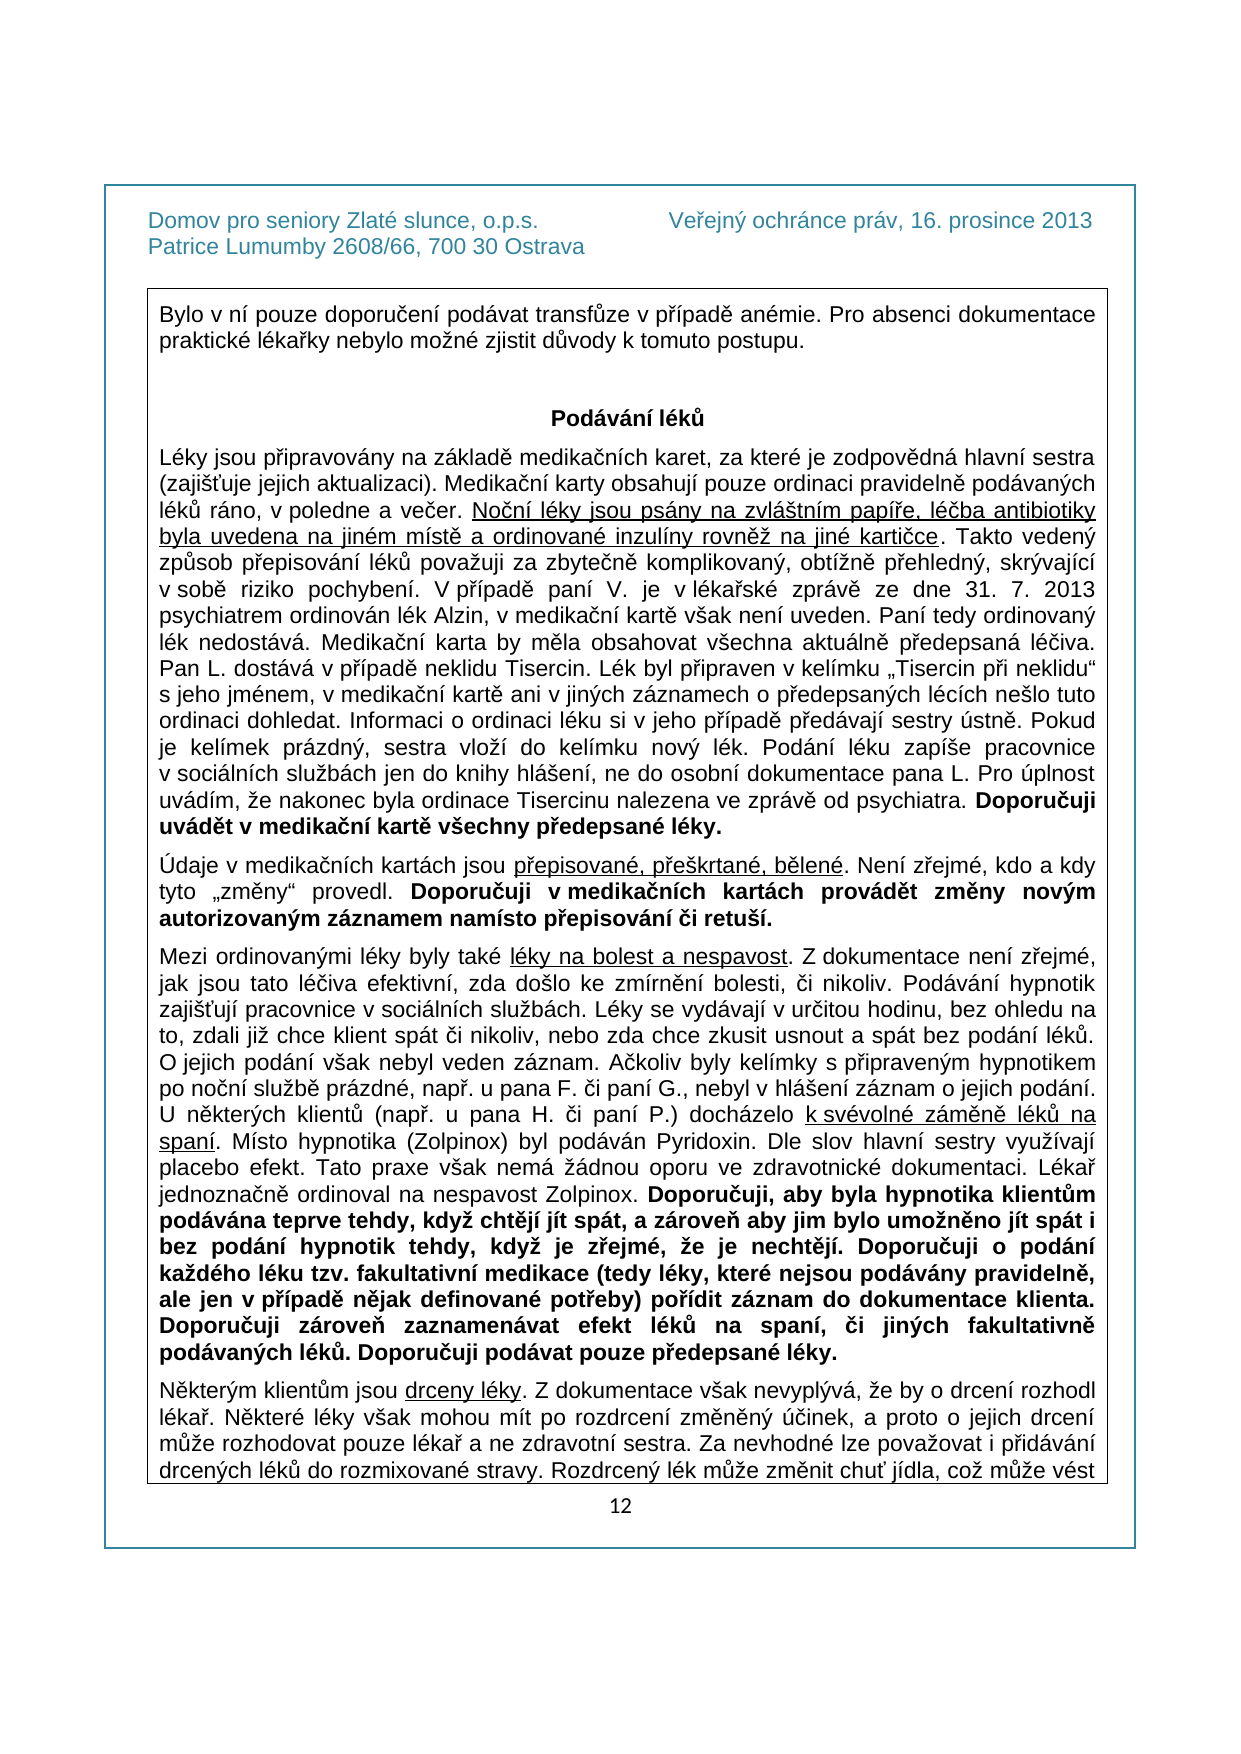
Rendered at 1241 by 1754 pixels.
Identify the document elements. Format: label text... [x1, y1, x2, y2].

table_cell Zdravotní péče V domově jsou umístěni klienti ve vážném zdravotním stavu, v různém stupni demence, polymorbidní a s diabetem mellitus vyžadující pravidelnou aplikaci insulinu a kontrolu glykémie, s kožními defekty, enterální výživou aj., což představuje vysoké nároky na poskytování odpovídající zdravotní péče. Domov zaměstnává 5 všeobecných registrovaných sester (včetně hlavní sestry) a 1 všeobecnou sestru na dohodu o pracovní činnosti. Všeobecné sestry poskytují zdravotní péči pouze v období od 7:00 do 19:00 hod., což vede k tomu, že část poskytované zdravotní péče je delegována na pracovnice v sociálních službách, které tak provádějí činnosti, ke kterým nemají kvalifikaci ani odpovídající kompetence. K těmto činnostem patří zejména podávání léků v průběhu noční směny (zejména léků na nespavost, bolest a ad hoc medikace v případě neklidu), aplikace nočních inzulínů formou subkutánních injekcí, sledování hladiny cukru v krvi, posuzování změn zdravotního stavu a rozhodování o přivolání lékařské pomoci. To je nepřípustné překračování zákonných kompetencí pracovnic v sociálních službách, resp. k takovým úkonům je příslušná pouze všeobecná sestra bez odborného dohledu. Vzhledem ke skladbě klientů, potřebě zajištění kontinuity poskytování zdravotní péče a respektování kompetencí jednotlivých skupin pracovníků je nezbytné zajistit přítomnost všeobecné sestry na pracovišti tak, aby obstarala všechny potřebné úkony ošetřovatelské péče. Aktuální ordinace léků není zdravotním sestrám dostupná (výjimku tvoří ordinace psychiatra). Stává se, že změna v medikační kartě se děje pouze na základě ústního pokynu lékaře. V průběhu návštěvy tak nebylo možné zkontrolovat léky předepsané na medikačních kartách s aktuální ordinací. V případě pochybností o vhodnosti podání léků nemůže ani zdravotní sestra bezprostředně zkontrolovat, zda údaje v medikační kartě odpovídají těm v ordinaci lékařky. Doporučuji, aby domov vyžadoval od všech lékařů ordinaci léků v písemné formě. Noční medikace společně se zvláštními kelímky pro tuto medikaci je na modrém podlaží umístěna ve zvláštní neuzamčené skříňce v místnosti pracovnic v sociálních službách. Do místnosti se může dostat kdokoliv z personálu i klientů. Obdobně na oranžovém podlaží. Na sesterně v modrém podlaží je odemčená skříň s nápisem „náhradní léky“, kde se uchovávají nepřiřazené léky (i psychofarmaka) po zemřelých klientech. Skříň byla odemčená a dveře do sesterny rovněž, k lékům mohl mít přístup kdokoliv (skříň je přitom uzamykatelná). Na oranžovém podlaží jsou noční léky uloženy taktéž tak, že k nim má přístup kdokoliv a nelze vyloučit přístup klientů. Doporučuji zajistit, aby k lékům měl přístup pouze personál oprávněný s nimi nakládat. Doporučuji okamžitě zlikvidovat veškeré léky, které nejsou přidělené konkrétnímu klientovi. Na tvz. terminálním pokoji v oranžovém podlaží určeném pro tzv. paliativní péči byl umístěn pan K. V jeho propouštěcí zprávě však nebyly jednoznačné záznamy indikující tuto péči. Bylo v ní pouze doporučení podávat transfůze v případě anémie. Pro absenci dokumentace praktické lékařky nebylo možné zjistit důvody k tomuto postupu. Podávání léků Léky jsou připravovány na základě medikačních karet, za které je zodpovědná hlavní sestra (zajišťuje jejich aktualizaci). Medikační karty obsahují pouze ordinaci pravidelně podávaných léků ráno, v poledne a večer. Noční léky jsou psány na zvláštním papíře, léčba antibiotiky byla uvedena na jiném místě a ordinované inzulíny rovněž na jiné kartičce. Takto vedený způsob přepisování léků považuji za zbytečně komplikovaný, obtížně přehledný, skrývající v sobě riziko pochybení. V případě paní V. je v lékařské zprávě ze dne 31. 7. 2013 psychiatrem ordinován lék Alzin, v medikační kartě však není uveden. Paní tedy ordinovaný lék nedostává. Medikační karta by měla obsahovat všechna aktuálně předepsaná léčiva. Pan L. dostává v případě neklidu Tisercin. Lék byl připraven v kelímku „Tisercin při neklidu“ s jeho jménem, v medikační kartě ani v jiných záznamech o předepsaných lécích nešlo tuto ordinaci dohledat. Informaci o ordinaci léku si v jeho případě předávají sestry ústně. Pokud je kelímek prázdný, sestra vloží do kelímku nový lék. Podání léku zapíše pracovnice v sociálních službách jen do knihy hlášení, ne do osobní dokumentace pana L. Pro úplnost uvádím, že nakonec byla ordinace Tisercinu nalezena ve zprávě od psychiatra. Doporučuji uvádět v medikační kartě všechny předepsané léky. Údaje v medikačních kartách jsou přepisované, přeškrtané, bělené. Není zřejmé, kdo a kdy tyto „změny“ provedl. Doporučuji v medikačních kartách provádět změny novým autorizovaným záznamem namísto přepisování či retuší. Mezi ordinovanými léky byly také léky na bolest a nespavost. Z dokumentace není zřejmé, jak jsou tato léčiva efektivní, zda došlo ke zmírnění bolesti, či nikoliv. Podávání hypnotik zajišťují pracovnice v sociálních službách. Léky se vydávají v určitou hodinu, bez ohledu na to, zdali již chce klient spát či nikoliv, nebo zda chce zkusit usnout a spát bez podání léků. O jejich podání však nebyl veden záznam. Ačkoliv byly kelímky s připraveným hypnotikem po noční službě prázdné, např. u pana F. či paní G., nebyl v hlášení záznam o jejich podání. U některých klientů (např. u pana H. či paní P.) docházelo k svévolné záměně léků na spaní. Místo hypnotika (Zolpinox) byl podáván Pyridoxin. Dle slov hlavní sestry využívají placebo efekt. Tato praxe však nemá žádnou oporu ve zdravotnické dokumentaci. Lékař jednoznačně ordinoval na nespavost Zolpinox. Doporučuji, aby byla hypnotika klientům podávána teprve tehdy, když chtějí jít spát, a zároveň aby jim bylo umožněno jít spát i bez podání hypnotik tehdy, když je zřejmé, že je nechtějí. Doporučuji o podání každého léku tzv. fakultativní medikace (tedy léky, které nejsou podávány pravidelně, ale jen v případě nějak definované potřeby) pořídit záznam do dokumentace klienta. Doporučuji zároveň zaznamenávat efekt léků na spaní, či jiných fakultativně podávaných léků. Doporučuji podávat pouze předepsané léky. Některým klientům jsou drceny léky. Z dokumentace však nevyplývá, že by o drcení rozhodl lékař. Některé léky však mohou mít po rozdrcení změněný účinek, a proto o jejich drcení může rozhodovat pouze lékař a ne zdravotní sestra. Za nevhodné lze považovat i přidávání drcených léků do rozmixované stravy. Rozdrcený lék může změnit chuť jídla, což může vést klienta k odmítání jídla jako takového. Doporučuji, aby o možnosti drtit konkrétní lék u konkrétního klienta rozhodl vždy lékař a zařízení si o tom vyžádalo jeho záznam jako důkaz. Drcené léky nepřidávat do běžného jídla. Individualizace poskytované ošetřovatelské péče Při nástupu do zařízení je klient komplexně vyšetřen praktickou lékařkou, záznamy o vyšetření však nemá domov k dispozici. Záznamy o provedení vstupní ošetřovatelské anamnézy jsou sporadické, někdy v písemné, někdy v elektronické formě. Konstatuji tak, že není odebírána ošetřovatelská anamnéza a získávány informace, na základě kterých by bylo možno identifikovat problémové oblasti, dokumentovat realizaci péče a vyhodnocovat ji. Typicky se jedná o níže uvedené okruhy jako malnutrice, bolest, deprese, ale i další, např. spánkové zvyklosti, způsob vyprazdňování, porušení celistvosti kůže a prevence vzniku dekubitu, potenciální rizika péče apod. Ošetřovatelská péče však nesmí opomíjet ani rovinu psycho-sociální, typicky jde o duševní tíseň, agresivitu atd. Není stanoven individuální plán ošetřovatelské péče ušitý na míru každého klienta. Důsledkem je, že nejsou prováděna cílená preventivní opatření. Ošetřovatelská péče musí být klientům poskytována na základě ošetřovatelského plánu. Realizace ošetřovatelského procesu musí zahrnovat všechny jeho fáze: 1. sběr informací a zhodnocení/posouzení klienta; 2. stanovení ošetřovatelských diagnóz; 3. tvorba ošetřovatelského plánu; 4. realizace ošetřovatelské péče; 5. hodnocení efektu poskytované ošetřovatelské péče. Doporučuji zohlednit výše uvedené a u každého klienta, který to potřebuje, vytvořit ošetřovatelský plán péče. Tyto nároky vznáším s ohledem na aktuální cílovou skupinu zařízení, kdy zdravotní stav většiny klientů přináší řadu ošetřovatelských problémů, na které má profesionální zařízení odpovědět nastavením rozsahu poskytované péče (mj. s ohledem na § 36 zákona o sociálních službách). Prevence malnutrice, podávání stravy Někteří klienti domova jsou trvale upoutáni na lůžko, mají omezené komunikační schopnosti a jsou tak zcela odkázáni na péči personálu zařízení. Ta musí zahrnovat i zajištění základní výživy těchto klientů. Proto se během systematických návštěv zařízení tohoto typu zaměřuji na to, zda si je zařízení vědomo rizik spojených s malnutricí a zda má nastavený systém prevence, aby se vzniku malnutrice zabránilo. Pracovnice v sociálních službách a zdravotní sestry sledují některé ukazatele nutričního rizika, např. jedenkrát měsíčně váží klienty, kteří se postaví, ostatním je měřen obvod bicepsu. Není zřejmé, jak se dále se získanými informacemi pracuje, čemu vlastně slouží. Např. paní D. zhubla od ledna o 5 kg, nyní váží 44 kg, paní M. zhubla za posledních 8 měsíců o 11 kg, paní B. se snížil objem paže z 31 cm v dubnu na 23 cm v srpnu 2013. Záznam o nějaké nutriční intervenci se v dokumentaci nenachází. Údaj o výšce veden není a body mass index tedy není zjišťován. Doporučuji systematicky hodnotit případné váhové úbytky. Případný váhový úbytek klientů doporučuji konzultovat s lékařem a stanovit navazující postup. U žádného z klientů není systematicky sledován příjem stravy. Doporučuji stanovit, u koho má být příjem stravy preventivně sledován, a tento zaznamenávat pomocí objektivizovaných záznamů, ze kterých bude zjevné, zda klient snědl celou porci, polovinu, čtvrtinu. Tyto záznamy doporučuji pravidelně vyhodnocovat a ve spolupráci s lékařem stanovit navazující postup pro případ, že klient opakovaně nedojí. Obědy se do zařízení dováží od externího dodavatele, a to každý den. Klienti mají možnost vybrat si ve všední den oběd ze tří jídel, o víkendech je nabízeno jídlo jedno. Vždy jedno jídlo je diabetické. Domov složení jídelníčků neovlivňuje. Snídaně a večeře se dovážejí jen ve všední dny. O víkendech se připravují v domově. Za jejich skladbu je odpovědna pracovnice v sociálních službách. Jídelníčky víkendových snídaní a večeří nejsou klientům k dispozici. Hlavní sestra spolupracuje s nutriční ambulancí. Spolupráce se však týká pouze předepisování nutriční výživy do sondy či PEGu. Dle čl. III. smlouvy o poskytování pobytové služby v Domově Slunce (dále „smlouva“) poskytuje zařízení diety, a to diabetickou a šetřící. Dle domácího řádu zajišťuje zařízení stravu odpovídající potřebám dietního stravování. Nelze však např. zjistit množství sacharidů pro diabetickou dietu. Hovořit tedy o poskytování diabetické diety je zavádějící. To samé platí o šetřící dietě: energetická hodnota stravy se nedá zjistit a jídla uváděná na jídelníčcích nesplňují požadavky na šetřící dietu. Musím konstatovat, že dietní systém pro danou klientelu není vytvořen, nedá se zjistit, jaká je nutriční hodnota stravy. Upozorňuji, že léčebná výživa je nedílnou součástí ošetřovatelské péče a rizika z nekvalitně a neprofesionálně poskytnuté výživy jsou u dané cílové skupiny srovnatelná s nekvalitně poskytnutou léčbou. Jedinou oprávněnou profesí vykonávající tuto specifickou činnost dle zákona č. 96/2004 Sb., o nelékařských zdravotnických povoláních, je nutriční terapeut. Doporučuji zaměstnat nutričního terapeuta. Doporučuji vytvořit dietní systém odpovídající potřebám cílové skupiny strávníků, jehož součástí musí být charakteristika konkrétní diety, její složení: energie, množství bílkovin, tuků a sacharidů a také energetický obsah živin. Dále pak sestavovat jídelníčky dle vytvořeného dietního systému, včetně dodržení stanovených nutričních hodnot, a zajistit, aby dodavatel stravy připravoval jídla dle těchto jídelníčků. Zařízení je povinno v rámci základní činnosti poskytnutí stravy dle § 49 odst. 2 písm. b) zákona o sociálních službách v souvislosti s § 15 odst. 1 písm. b) vyhlášky č. 505/2006 Sb., zajistit celodenní stravu dopovídající věku, zásadám racionální výživy a potřebám dietního stravování, minimálně v rozsahu tří hlavních jídel. Pokud však zařízení poskytuje péči osobám trpícím demencí, je třeba této klientele přizpůsobit i stravovací režim. Klienti trpící syndromem demence by měli mít mj. neustálý přístup k jídlu. Další zásady nutriční péče o osoby trpící demencí dle odborné literatury spočívají v následujícím: „Včas rozpoznat snížení zájmu pacienta o jídlo; sledovat v čase tělesnou hmotnost a svalovou sílu; dodržovat pravidelnost a řád v příjmu potravy, dělit ji do hlavních a vedlejších jídel; zachovávat úroveň a styl stolování; respektovat chuť nemocného, je-li to možné (pozor na tučná a sladká jídla); dbát na správné složení potravy; dbát na dostatečný a kontinuální přísun tekutin; mít objektivní přehled o skutečné konzumaci stravy; motivovat a zapojit nemocného do přípravy jídla a stolování.“ Doporučuji tyto zásady dodržovat. Některým klientům je podávána mechanicky upravená strava. O tom, komu se strava takto upravuje, rozhodují zdravotní sestry. Rozhodnutí není nikde zaznamenáno, nedá se zjistit, kdo konkrétně rozhodl a kdy. Přechod na mechanicky upravenou stravu je přitom pro klienta zásadní životní změnou, neboť vnímá postupnou ztrátu svých schopností a soběstačnosti a přichází o plnou kvalitu stravy. Doporučuji zaznamenat rozhodnutí o mechanické úpravě stravy v dokumentaci klientů (nutriční plán) tak, aby bylo patrné, kdo toto rozhodnutí přijal, kdy, a jaké byly důvody. Mixovaná strava se připravuje v domově. Na oběd je mixováno jídlo dodávané externím dodavatelem, hlavní chod společně s polévkou. Vzniká nevzhledná kaše. Klient nemá možnost rozeznat jednotlivé chutě pokrmu a i esteticky je takto upravená strava naprosto nepřijatelná, nedůstojná podání klientovi. Při tomto způsobu není také možné vysledovat (pro případné sledování příjmu stavy), zda klient snědl biologicky hodnotnější část stravy (např. maso) apod., tudíž ani nejde určit, které živiny je potřeba doplnit (např. bílkoviny) v případě, že klient nedojídá. Mixované snídaně a večeře nejsou od externího dodavatele. O konkrétní skladbě snídaně či večeře, údajně se jedná o jogurt, puding, rohlík s kakaem, bramborovou kaši např. s paštikou, kaše (nespecifikované), rozhoduje pracovnice v sociálních službách. Energetickou hodnotu mixovaných snídaní a večeří nelze nikterak zjistit. Doporučuji věnovat skladbě a přípravě mechanicky upravené stravy (MUS) patřičnou pozornost jak z hlediska nutriční hodnoty stravy, tak také konkrétní podoby finálního pokrmu. Doporučuji tvořit jídelníček konkrétně pro MUS, aby bylo všem pracovníkům jasné, co mají klientovi připravit a také co klientovi podávají. Bylo zjištěno, že personál při krmení nad sedícím klientem stojí. Ústa otírá klientům lžící. Podávání stravy klientům není věnováno dostatek pozornosti ani času. Při jídle hraje nahlas televize. Doporučuji upustit od nevhodných postupů. Téměř všichni klienti z oranžového podlaží jedí na pokojích, jídelnu doposud neměli k dispozici. To považuji za nevhodné. Jídlo má také významnou socializační rovinu. Mnozí klienti jedí v lůžku, nejsou posazováni do židle. Není zřejmé, kdo rozhodl o tom, že klientům bude strava podávána v lůžku. Není konzultován fyzioterapeut. Doporučuji, aby bylo zásadou, z níž jsou odůvodněné výjimky, že všichni klienti jedí v jídelně. Případné rozhodnutí o konzumaci jídla na pokoji musí být zdůvodněné v dokumentaci. Doporučuji konzultovat fyzioterapeuta o nutnosti podávat stravu pouze na lůžku. Rozhodnutí o podávání jídla v lůžku zaznamenat do dokumentace. V zařízení není sledován příjem tekutin. U osob trpících syndromem demence je přitom nutné dbát na pitný režim. Nemají pocit žízně a tekutiny je tak nutné stále aktivně nabízet. Neurčité pokyny zdravotní sestry „hodně pít“, které se nacházejí v knize hlášení, nemůžou vést k tomu, že budou klientům dostatečně a prokazatelně podávány tekutiny. Doporučuji ve spolupráci s lékařem stanovit, u kterých klientů má být sledován příjem tekutin, a určit, kolik tekutin má klient za den přijmout, a tyto informace zaznamenat do osobní dokumentace klienta. Personál krmící pacienty nepoužíval ochranné pomůcky, v oblečení, ve kterém manipuluje s biologickým a infekčním odpadem, poté manipuluje se stravou. Při podávání stravy by měl personál používat ochranné pomůcky. Pro Vaši další informaci zasílám v příloze leták „Malnutrice – riziko a možnosti ochrany v zařízeních sociálních a zdravotních služeb“. Hygiena Každý den se provádí tzv. osobní hygiena. Ta dle sdělení pracovnic v sociálních službách spočívá v opláchnutí obličeje a rukou, v létě i podpaží. Dále je hygiena prováděna při výměně plen. Tzv. celková hygiena, tj. koupání, je dle sdělení personálu poskytována jednou týdně. Z výkazů „Záznam o poskytování péče“ bylo zjištěno: panu P. byla celková hygiena v srpnu poskytnuta pouze jednou, a to dne 28. srpna. Obdobně je tomu u pana M. Paní A. byla celková hygiena za srpen poskytnuta taktéž pouze jednou, a to dne 23. srpna. Interval mezi poskytnutím celkové hygieny u paní L. činí v srpnu 15 dnů. Provádění hygieny je na oranžovém podlaží naprosto nedostatečné. Doporučuji zajistit celkovou hygienu minimálně jednou týdně, v případě potřeby či přání i častěji. Mikční režim Jedním z projevů demence je inkontinence. Cílem správné ošetřovatelské péče by mělo být udržet pacienta (klienta) kontinentním, a to díky správnému režimu, včetně režimu mikčního. Klient by měl mít možnost se v cca 2hodinových intervalech, i častěji, vymočit. Pracovnice v sociálních službách by měly mít jasné zadání, koho z klientů jak často vysazovat na (přenosné) WC, komu pomáhat dojít na toaletu a jak často. Komunikační bariéra na straně klienta (klient si neřekne, že potřebuje doprovodit na WC) by neměla být důvodem pro ukončení dopomáhání na toaletu. Mikční režim by měl vycházet z individuálních potřeb každého klienta a měl by mít odraz v dokumentaci klienta. V domově se s mikčním režimem nepracuje. Namísto toho, aby cílem péče bylo udržet seniora co nejdéle kontinentním, je spíše podporován co nejrychlejší nástup inkontinence. Na oranžovém podlaží k tomu přispívá fakt jediné toalety pro 34 klientů. Absenci toalety nemohou toaletní křesla nahradit. Na modrém podlaží si musí senior před použitím toalety vyžádat toaletní papír, najít dveře správné místnosti, které nejsou značeny piktogramy. Při celém tomto procesu musí navíc udržet myšlenku, že potřebuje na toaletu. Představa, že tento proces bude senior trpící syndromem demence, či senior mající problémy s pohyblivostí, opakovat několikrát denně, je iluzorní. V blízkosti společenské místnosti je jen jedna toaleta, vzhledem k počtu osob zdržujících se v místnosti může být často obsazená. Při odpovídající péči by klienti byli schopni udržet se kontinentními mnohem déle. Doporučuji stanovit klientům mikční režim. Sledování bolesti U klientů s pokročilou demencí není rozpoznání bolesti vždy snadné. Nerozpoznaná a neléčená bolest přitom zásadně zhoršuje kvalitu života klientů. V zařízení není zaveden standardizovaný systém pravidelného testování a zaznamenávání bolesti klientů. Pokud o některém z klientů personál ví, že trpí bolestí, jde o výsledek každodenního intuitivního pozorování klientů. Doporučuji zavést standardizovaný způsob monitorování bolesti klientů, zejména těch, kteří mají omezené komunikační schopnosti. Deprese Zařízení nepracuje systematicky s problematikou detekování deprese. Ta je však průvodním jevem zejména demencí vaskulárního typu, je namístě, aby zařízení systematicky sledovalo a aktivně zjišťovalo, zda některý z klientů trpí depresí. Doporučuji u klientů trpících syndromem demence věnovat zvýšenou pozornost tomu, zda netrpí depresí, a za tím účelem provádět pravidelné testy, či systematicky pozorovat možné příznaky. Předávání informací mezi personálem, dokumentace Dokumentace vedená pracovnicemi v sociálních službách je roztříštěná a nepřehledná. Informace o klientech se nacházejí v nejrůznějších dokumentech. Jde např. o „sešit denního hlášení“, nebo „záznam o poskytované službě“. Koupání se značí do zvláštního „sešitu koupání“, současně ale i do „záznamu o poskytované službě“. Důvody pro vedení dvojí dokumentace nejsou zřejmé. Další dokumentaci vedou pracovnice pro volnočasové aktivity. Ta je v počítačovém programu Word. Účast na aktivitách je evidována dle druhů aktivit a ne dle klientů. Dohledat aktivity konkrétního klienta je obtížné, např. jak často byla trvale ležícímu klientovi nabízena bazální stimulace. Sociální pracovnice pak veškerou roztříštěnou dokumentaci přepisuje a vytváří pro každého klienta jakýsi deník o průběhu poskytování služby. S deníkem se však nikterak nepracuje. Není zřejmé, proč by měly být sociální pracovnici známy údaje týkající se zdravotnického či pečovatelského aspektu služby. Na jednu stranu je nezbytné, aby každý pracovník získal všechny informace o klientovi, které jsou důležité pro jeho podíl na poskytování služby, na druhou stranu je zbytečné získávat informace, které pracovník nepotřebuje, typicky údaj o teplotě nepotřebuje sociální pracovnice znát. Stávající způsob vedení a sdílení dokumentace nenasvědčuje tomu, že každý dostane ty informace, které potřebuje. Zákon o sociálních službách přitom v ustanovení § 88 písm. f) stanoví jako jednu z povinností poskytovatelů sociálních služeb „…vést písemné individuální záznamy o průběhu poskytování sociální služby a hodnotit průběh poskytování sociální služby…“. Upozorňuji, že se nejedná o pouhou formalitu. Správně vedené průkazné záznamy mohou v případném sporu pomoci prokázat, zda zařízení poskytovalo klientovi řádnou péči. Mohou rovněž sloužit jako nástroj kontroly ze strany vedení ohledně poskytování péče klientům. Stávající dokumentace nic takového neumožňuje. Doporučuji vést dokumentaci tak, aby odpovídala požadavkům zákona a aby byla nástrojem pro poskytování služby. Ošetřovatelská dokumentace je neúplná, ošetřovatelské plány péče nejsou vypracovány. Záznamy o provedení screeningových testů (riziko pádů a dekubitů) nejsou průběžně aktualizovány, případně chybí úplně (nutriční, úrovně soběstačnosti, zhodnocení psychického stavu). U klientů s narušením kožní integrity nejsou k dispozici záznamy o stavu rány, její velikosti, průběhu hojení a prováděných převazech. Nedostatečná dokumentace poskytované péče může mít dopad na kvalitu péče a negativně ji ovlivnit. Do denního hlášení jsou dokumentovány záznamy o stolici klientů. Ze záznamů vyplývá, že někteří klienti nebyli na stolici téměř týden (pan F. nebyl na stolici od 26. 8. do 3. 9., pan Z. od 28. 8. do 3. 9.). Na tyto skutečnosti nebylo nijak reagováno. Stávající vedení zdravotnické (ošetřovatelské) dokumentace neodpovídá nejen právním předpisům, ale ani standardům pro vedení ošetřovatelské dokumentace, neboť informace o zdravotním stavu klienta musí splňovat kritérium konkrétnosti, kontinuity a vyhodnotitelnosti. Doporučuji, aby zařízení vedlo ke každému klientovi, který je příjemcem ošetřovatelské péče, samostatně ošetřovatelskou dokumentaci, jež bude obsahovat ošetřovatelskou anamnézu klienta, ošetřovatelský plán a průběžné záznamy o vývoji zdravotního stavu klienta dle obecně platných standardů pro ošetřovatelskou péči. Na sesterně jsou uloženy lékařské zprávy, které jsou přístupny nejen zdravotnickému personálu, přístup do místnosti má i nezdravotnický personál. Lékařská zpráva vypovídá o zdravotním stavu a má tudíž povahu osobního citlivého údaje. Domov jako správce osobních údajů musí přijmout taková opatření, aby nemohlo dojít k neoprávněnému nebo nahodilému přístupu k osobním údajům, k jejich změně, zničení či ztrátě, neoprávněným přenosům, k jejich jinému neoprávněnému zpracování, jakož i k jinému zneužití osobních údajů. Doporučuji zajistit takové uložení lékařských zpráv, které vyloučí neoprávněný přístup. Zařízení zavádí počítačový program Cygnus. Přístup do něj mají mít pouze zdravotní sestry. Ty již do něj přepisují jinde uvedené skutečnosti. Přepisování informací obsahuje riziko pochybení a představuje také časovou zátěž. Pracovnice v sociálních službách ani pracovnice pro volnočasové aktivity však přístup do Cygnusu nemají. Z návštěv jiných zařízení vím, že vedení dokumentace v elektronické podobě může být dobrým nástrojem, který umožňuje všem pracovníkům v přímé péči sdílet (podle odstupňovaných oprávnění k přístupu) informace, které jsou pro poskytování kvalitní péče nezbytné. Fáze demence Osoba trpící syndromem demence v každé z fází onemocnění vyžaduje specifickou péči, kterou by zařízení mělo zajistit. Od fáze demence by se měla odvíjet i náplň dne klienta. Pro více informací odkazuji na doporučení České alzheimerovské společnosti „P-PA-IA – podpora a péče lidem postiženým syndromem demence“. Informace o fázi demence, ve které se člověk trpící tímto onemocněním nachází, je obsažena v dokumentaci psychiatra k jednotlivým klientům. Tuto informaci nemají po ruce zdravotní sestry ani pracovnice v sociálních službách, a není tedy možno promítnout ji do poskytované péče. Doporučuji přizpůsobit péči o klienta a průběh jeho dne stádiu, v jakém se nachází jeho onemocnění. Trvale ležící klient Všichni klienti z oranžového podlaží jsou trvale upoutáni na lůžko. Většina z nich není ani vysazována do křesla, či v lůžku posazována k jídlu. Z ošetřovatelské dokumentace však není zjevné, kdo o tomto rozhodl a jak dlouho tento stav trvá, přestože se jedná o zásadní a trvalé zhoršení kvality života seniora. Bylo zjištěno, že aktivizační činnost se soustřeďuje spíše na klienty chodící z modrého podlaží. Klientům z oranžového podlaží nejsou nabízeny žádné programové aktivity, pouze bazální stimulace. Téměř v každém pokoji v oranžovém podlaží byla zapnutá televize, klienti však o její sledování nejevili zájem. Proč tomu tak je? Mají klienti z vysílání užitek, nebo jde o rušivý prvek? Nemá tato kulisa suplovat nedostatek individuální práce s klienty? Naopak je třeba upozornit na to, že trvale ležící klient potřebuje zajistit tzv. pasivní cvičení, masáže apod., a to z důvodu vstřebávání bílkovin a tvorby svalové hmoty. Doporučuji, aby rozhodnutí o tom, že určitý klient již nebude posazován, bylo vždy konzultováno s lékařem a bylo zaznamenáno v dokumentaci klienta. Doporučuji zajistit těmto klientům pravidelné pasivní cvičení. Kouření V knize hlášení je dne 30. 8. 2013 uvedeno, že má pan F. „přísný zákaz kouření!!!“. Upozorňuji, že domov nemá oprávnění bez dalšího kouření zakazovat. V této souvislosti odkazuji na bod č. 78 Zprávy z návštěv zařízení sociálních služeb pro seniory a bod č. 86 Zprávy z návštěv domovů pro osoby se zdravotním postižením. Žádám o sdělení, proč (a kým) je klientovi zakázáno kouřit. [148, 289, 1107, 1483]
